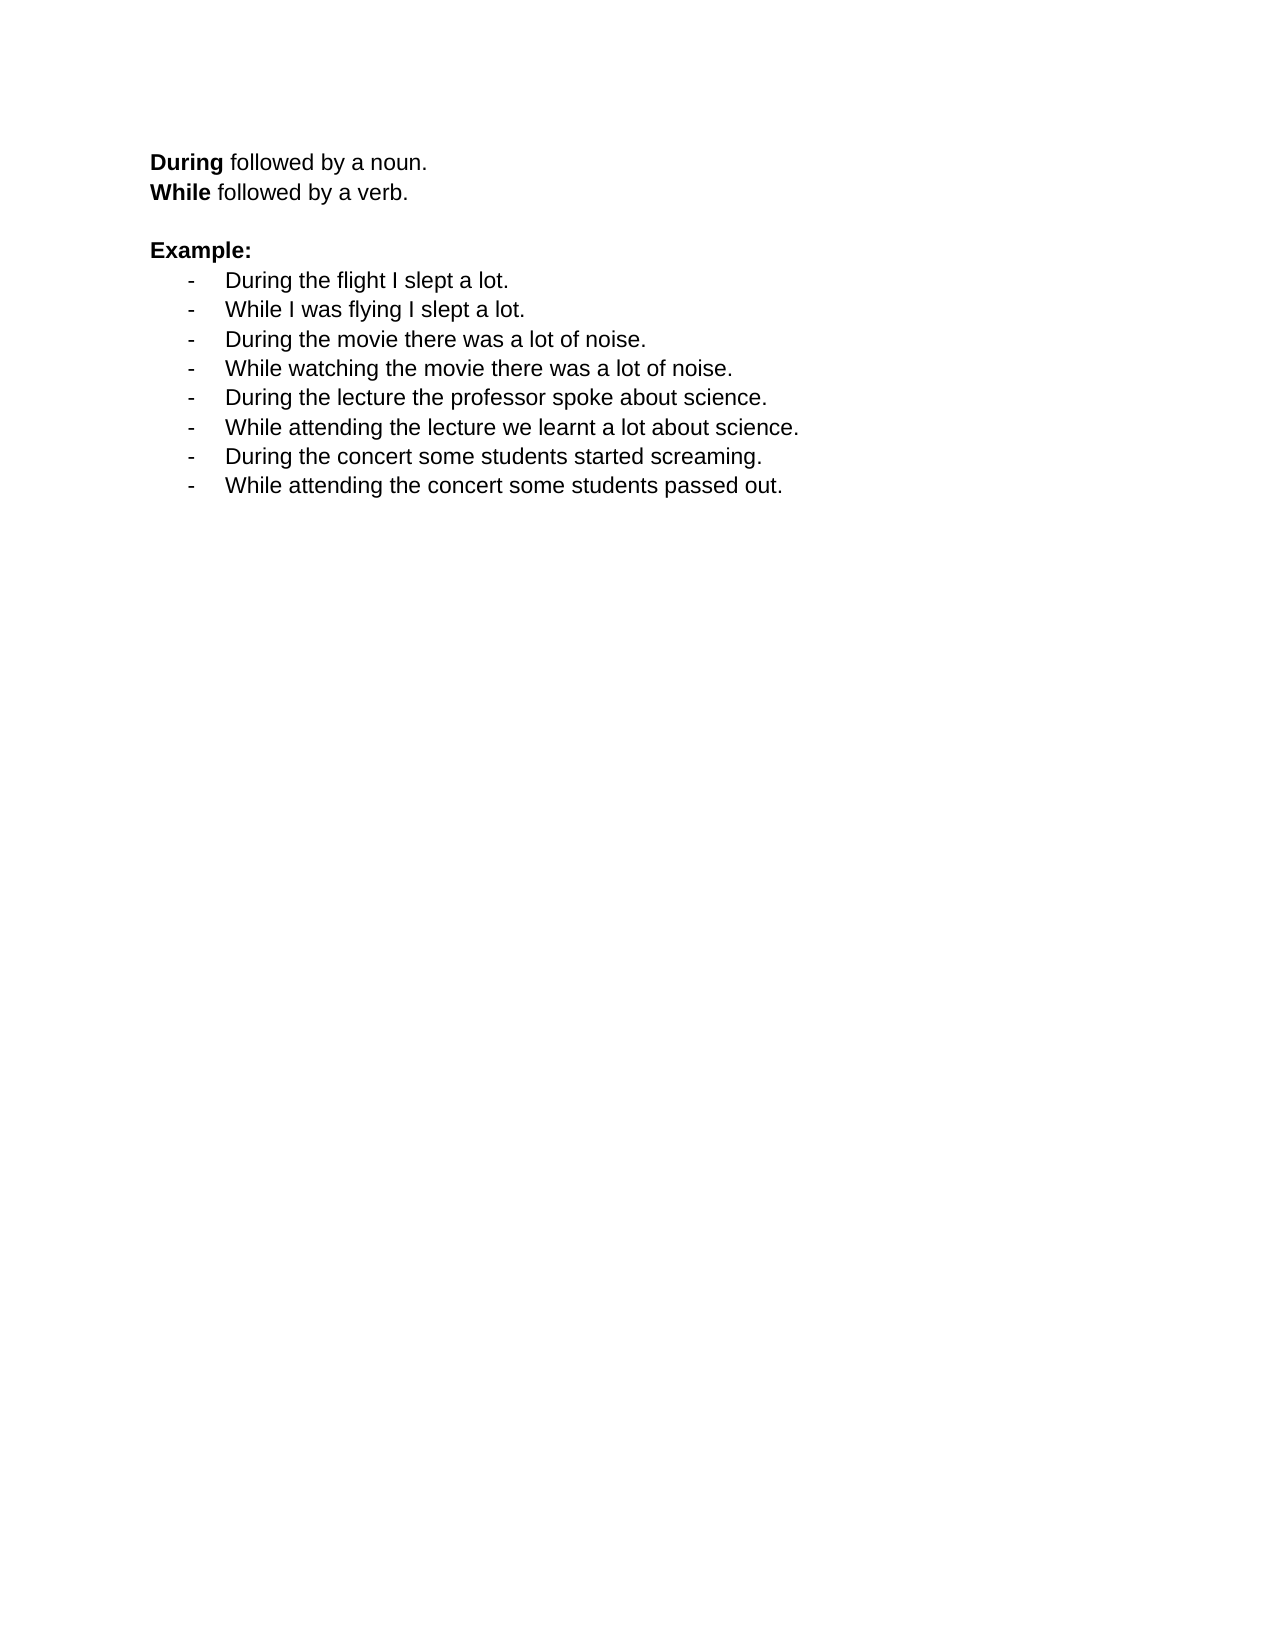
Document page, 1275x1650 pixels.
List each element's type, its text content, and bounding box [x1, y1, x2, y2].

text Example: [150, 238, 1125, 264]
text While followed by a verb. [150, 179, 1125, 205]
list During the movie there was a lot of noise. [187, 326, 1125, 352]
list During the flight I slept a lot. [187, 267, 1125, 293]
list During the lecture the professor spoke about science. [187, 385, 1125, 411]
list While watching the movie there was a lot of noise. [187, 356, 1125, 381]
list While attending the concert some students passed out. [187, 473, 1125, 499]
text During followed by a noun. [150, 150, 1125, 176]
list While I was flying I slept a lot. [187, 297, 1125, 322]
list During the concert some students started screaming. [187, 444, 1125, 469]
list While attending the lecture we learnt a lot about science. [187, 414, 1125, 440]
